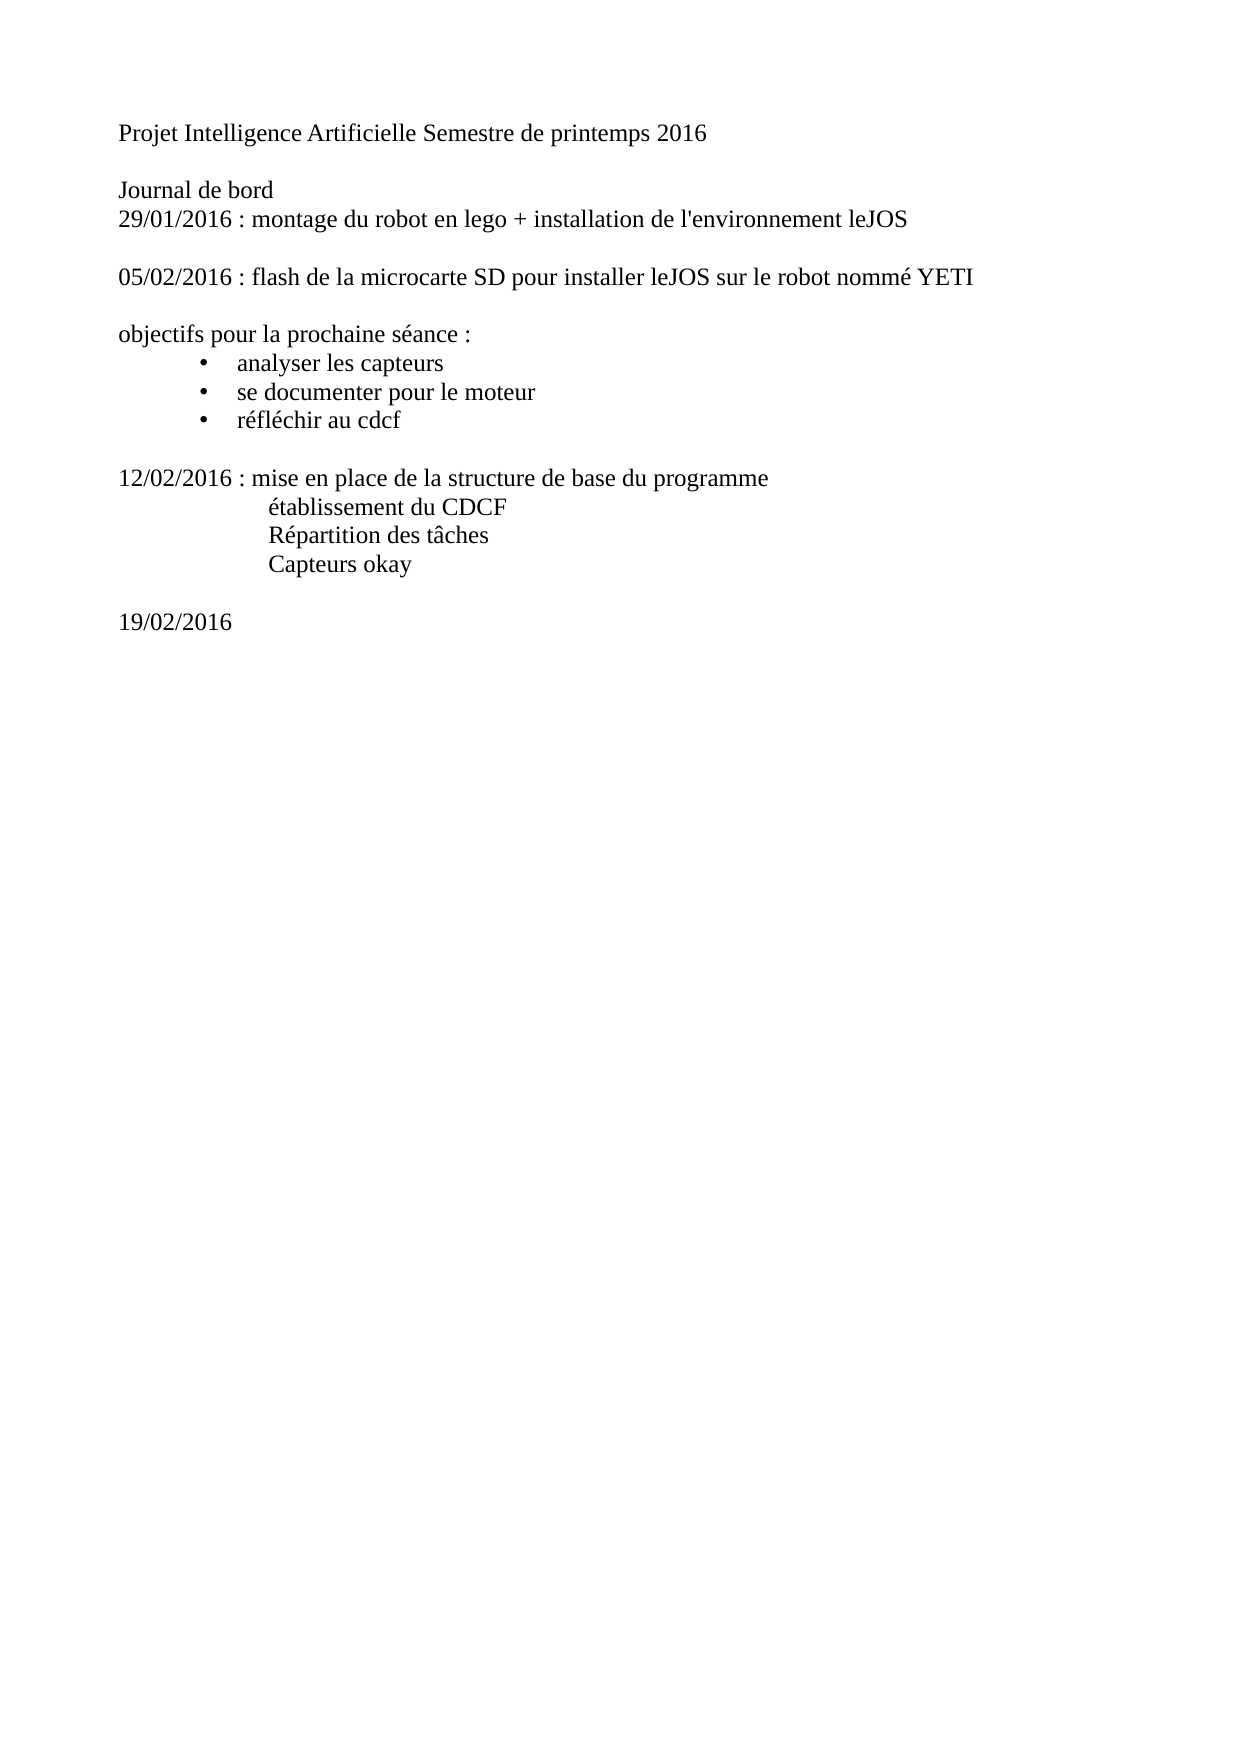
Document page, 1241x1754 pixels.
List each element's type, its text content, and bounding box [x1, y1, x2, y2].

text Journal de bord [118, 176, 1122, 204]
list se documenter pour le moteur [199, 377, 1122, 406]
text 19/02/2016 [118, 607, 1122, 636]
text 29/01/2016 : montage du robot en lego + installation de l'environnement leJOS [118, 204, 1122, 233]
text Capteurs okay [118, 549, 1122, 578]
text 05/02/2016 : flash de la microcarte SD pour installer leJOS sur le robot nommé YETI [118, 262, 1122, 291]
text Projet Intelligence Artificielle Semestre de printemps 2016 [118, 118, 1122, 147]
text 12/02/2016 : mise en place de la structure de base du programme [118, 463, 1122, 492]
text établissement du CDCF [118, 492, 1122, 521]
text Répartition des tâches [118, 521, 1122, 549]
text objectifs pour la prochaine séance : [118, 319, 1122, 348]
list analyser les capteurs [199, 348, 1122, 377]
list réfléchir au cdcf [199, 406, 1122, 434]
